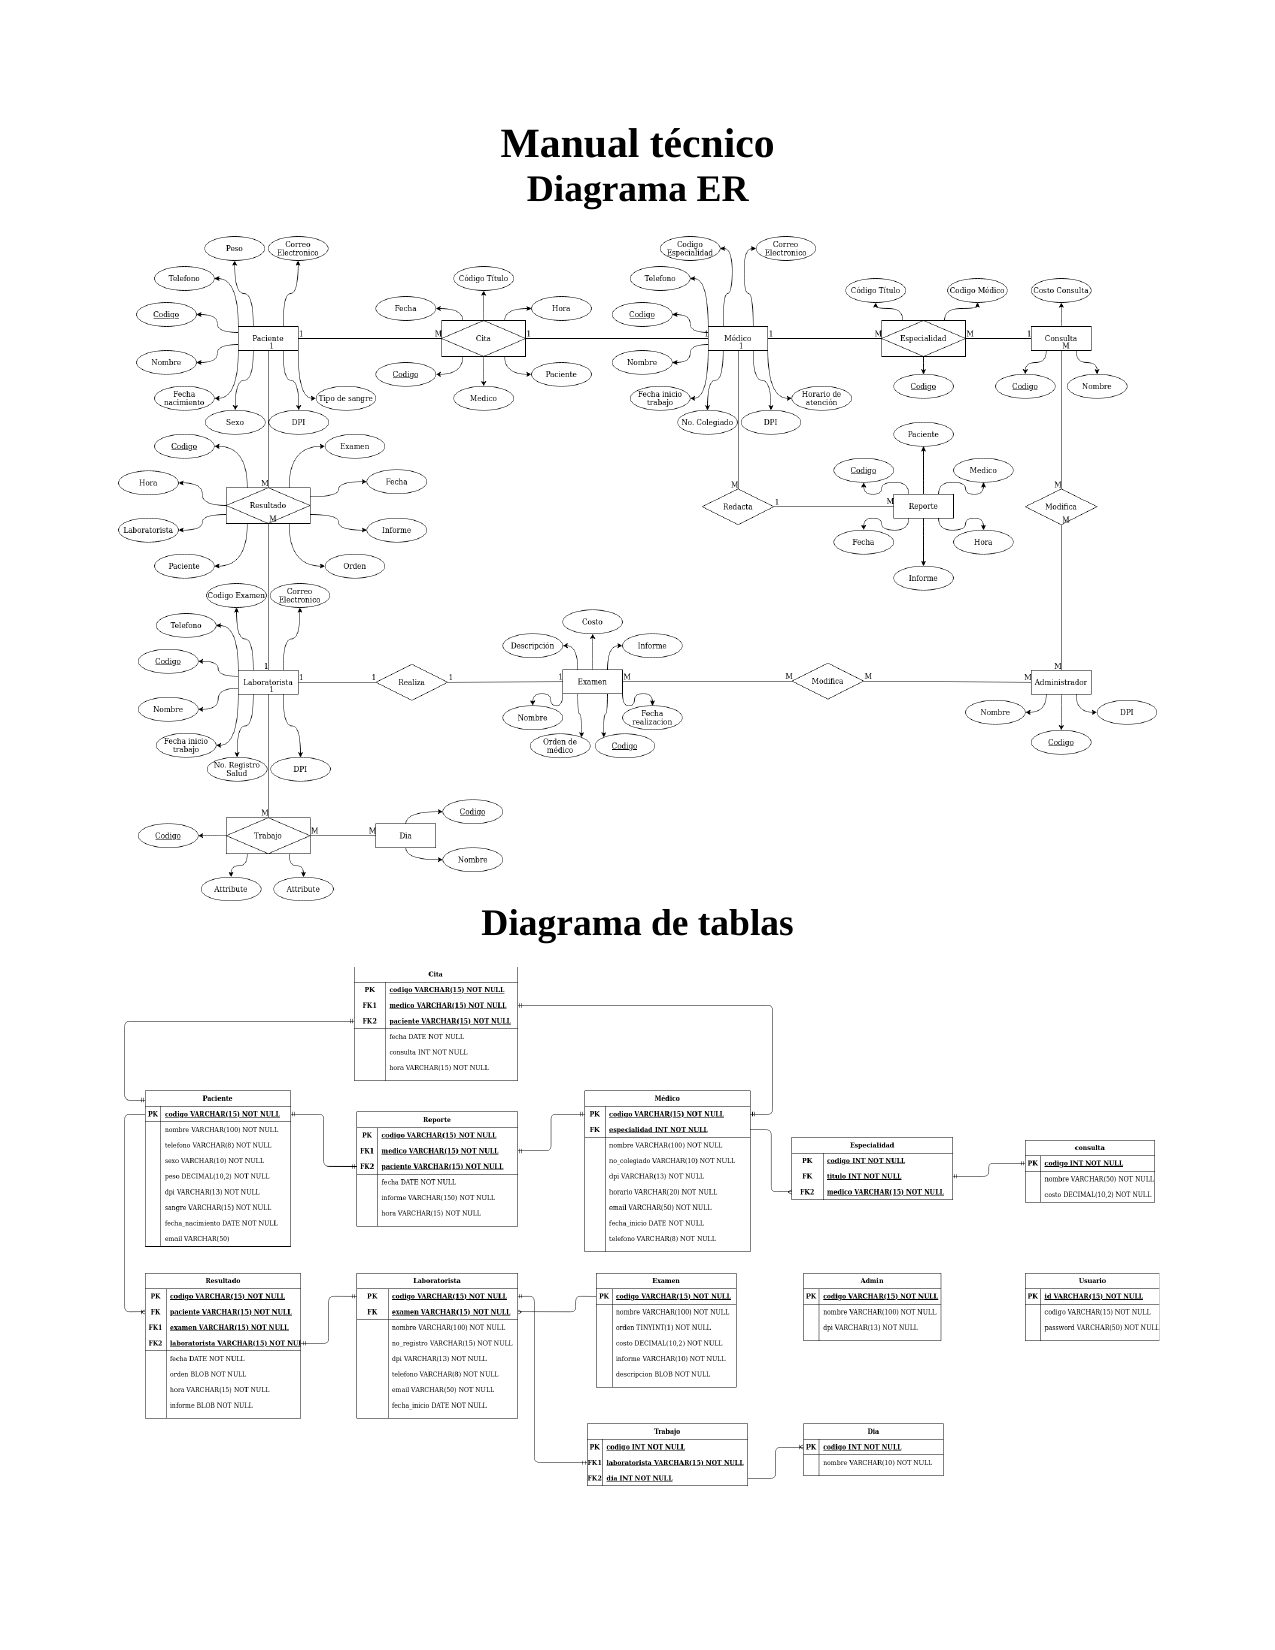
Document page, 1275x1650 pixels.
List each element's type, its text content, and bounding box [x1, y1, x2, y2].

text Diagrama ER [118, 166, 1157, 209]
picture [120, 967, 1160, 1486]
text Diagrama de tablas [118, 901, 1157, 943]
text Manual técnico [118, 118, 1157, 166]
picture [118, 236, 1157, 901]
text [118, 209, 1157, 236]
